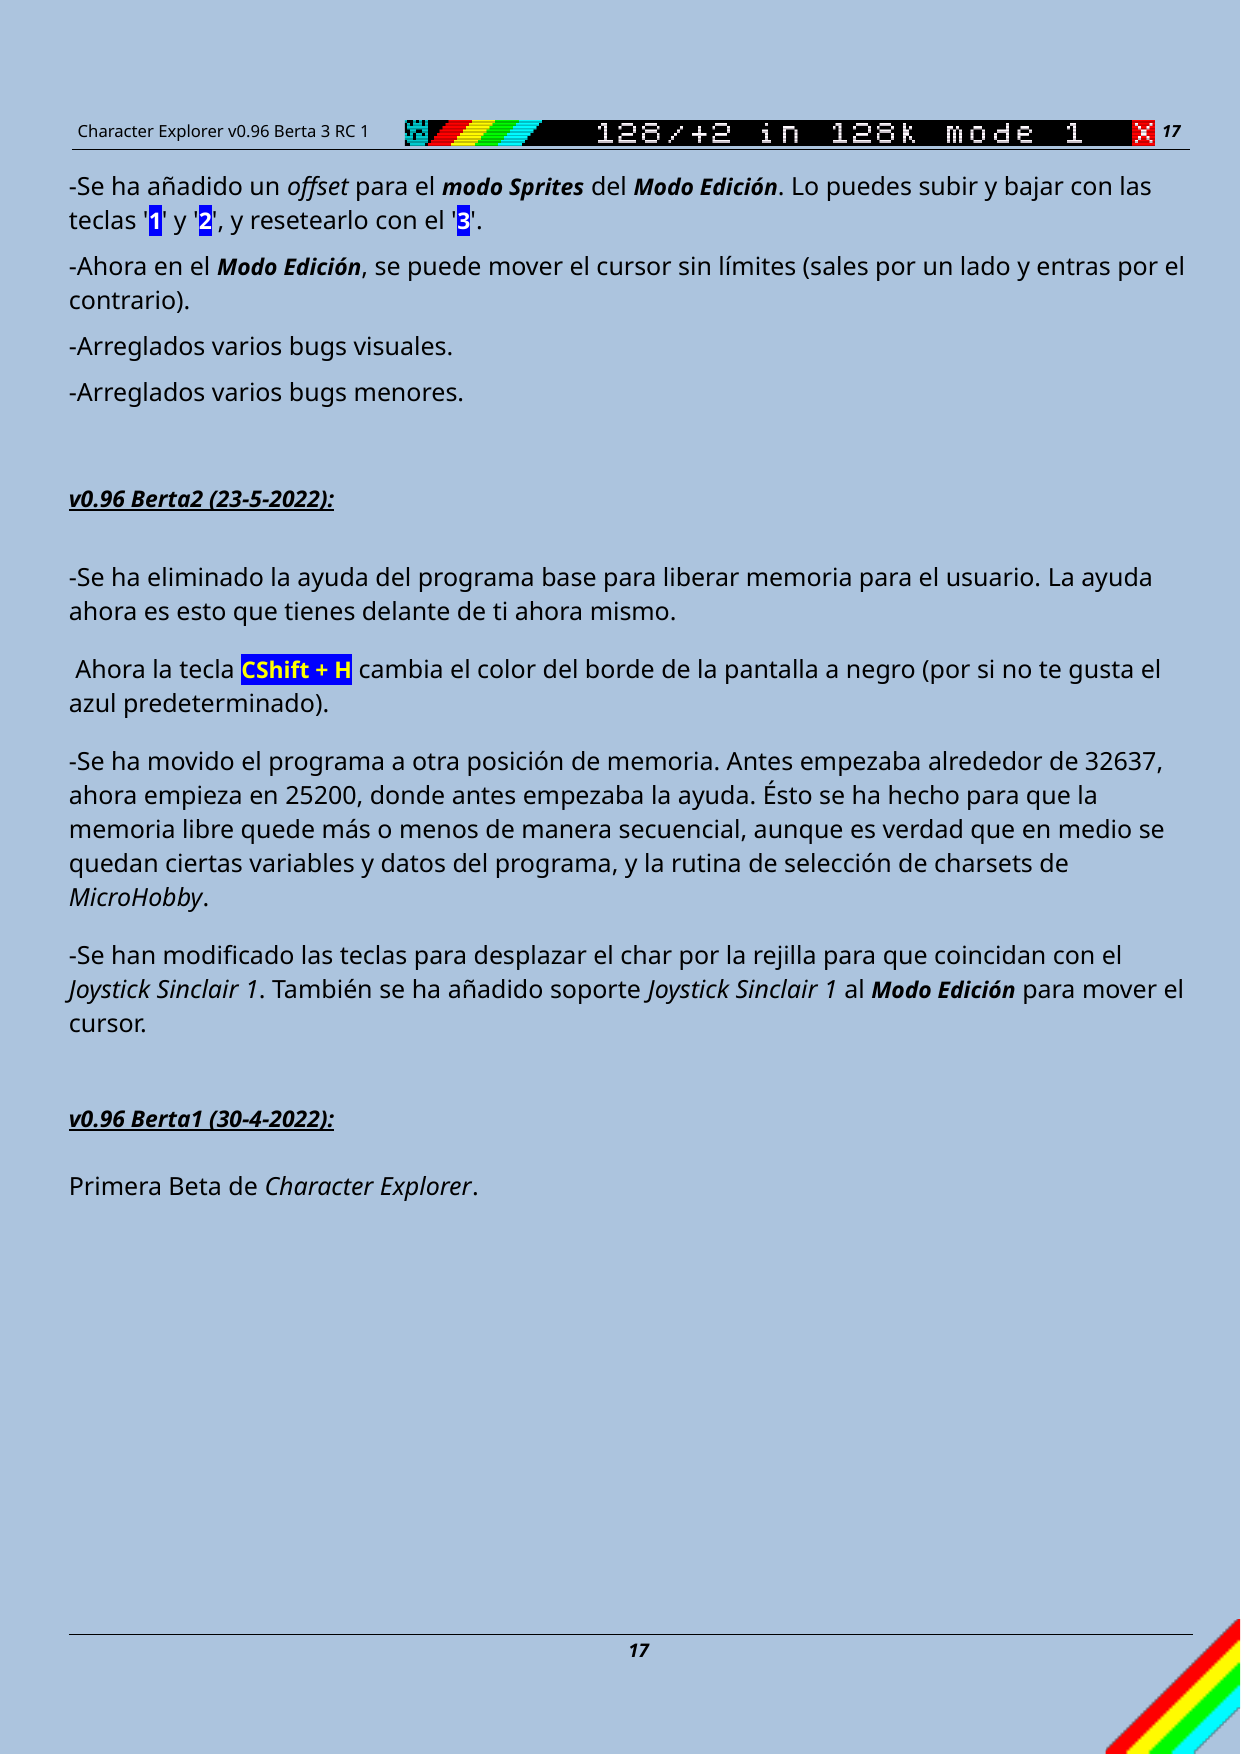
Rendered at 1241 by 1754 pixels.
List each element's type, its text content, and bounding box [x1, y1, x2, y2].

text -Ahora en el Modo Edición, se puede mover el cursor sin límites (sales por un lado y entras por el contrario). [69, 249, 1193, 317]
text -Arreglados varios bugs menores. [69, 374, 1193, 409]
text -Arreglados varios bugs visuales. [69, 329, 1193, 363]
text Primera Beta de Character Explorer. [69, 1168, 1193, 1202]
text v0.96 Berta1 (30-4-2022): [69, 1103, 1193, 1134]
text -Se ha añadido un offset para el modo Sprites del Modo Edición. Lo puedes subir y bajar con las teclas '1' y '2', y resetearlo con el '3'. [69, 169, 1193, 237]
text -Se ha eliminado la ayuda del programa base para liberar memoria para el usuario. La ayuda ahora es esto que tienes delante de ti ahora mismo. [69, 560, 1193, 628]
text -Se han modificado las teclas para desplazar el char por la rejilla para que coincidan con el Joystick Sinclair 1. También se ha añadido soporte Joystick Sinclair 1 al Modo Edición para mover el cursor. [69, 938, 1193, 1040]
text -Se ha movido el programa a otra posición de memoria. Antes empezaba alrededor de 32637, ahora empieza en 25200, donde antes empezaba la ayuda. Ésto se ha hecho para que la memoria libre quede más o menos de manera secuencial, aunque es verdad que en medio se quedan ciertas variables y datos del programa, y la rutina de selección de charsets de MicroHobby. [69, 744, 1193, 914]
text Ahora la tecla CShift + H cambia el color del borde de la pantalla a negro (por si no te gusta el azul predeterminado). [69, 652, 1193, 720]
picture [404, 120, 1155, 146]
picture [1105, 1619, 1241, 1754]
text v0.96 Berta2 (23-5-2022): [69, 483, 1193, 514]
